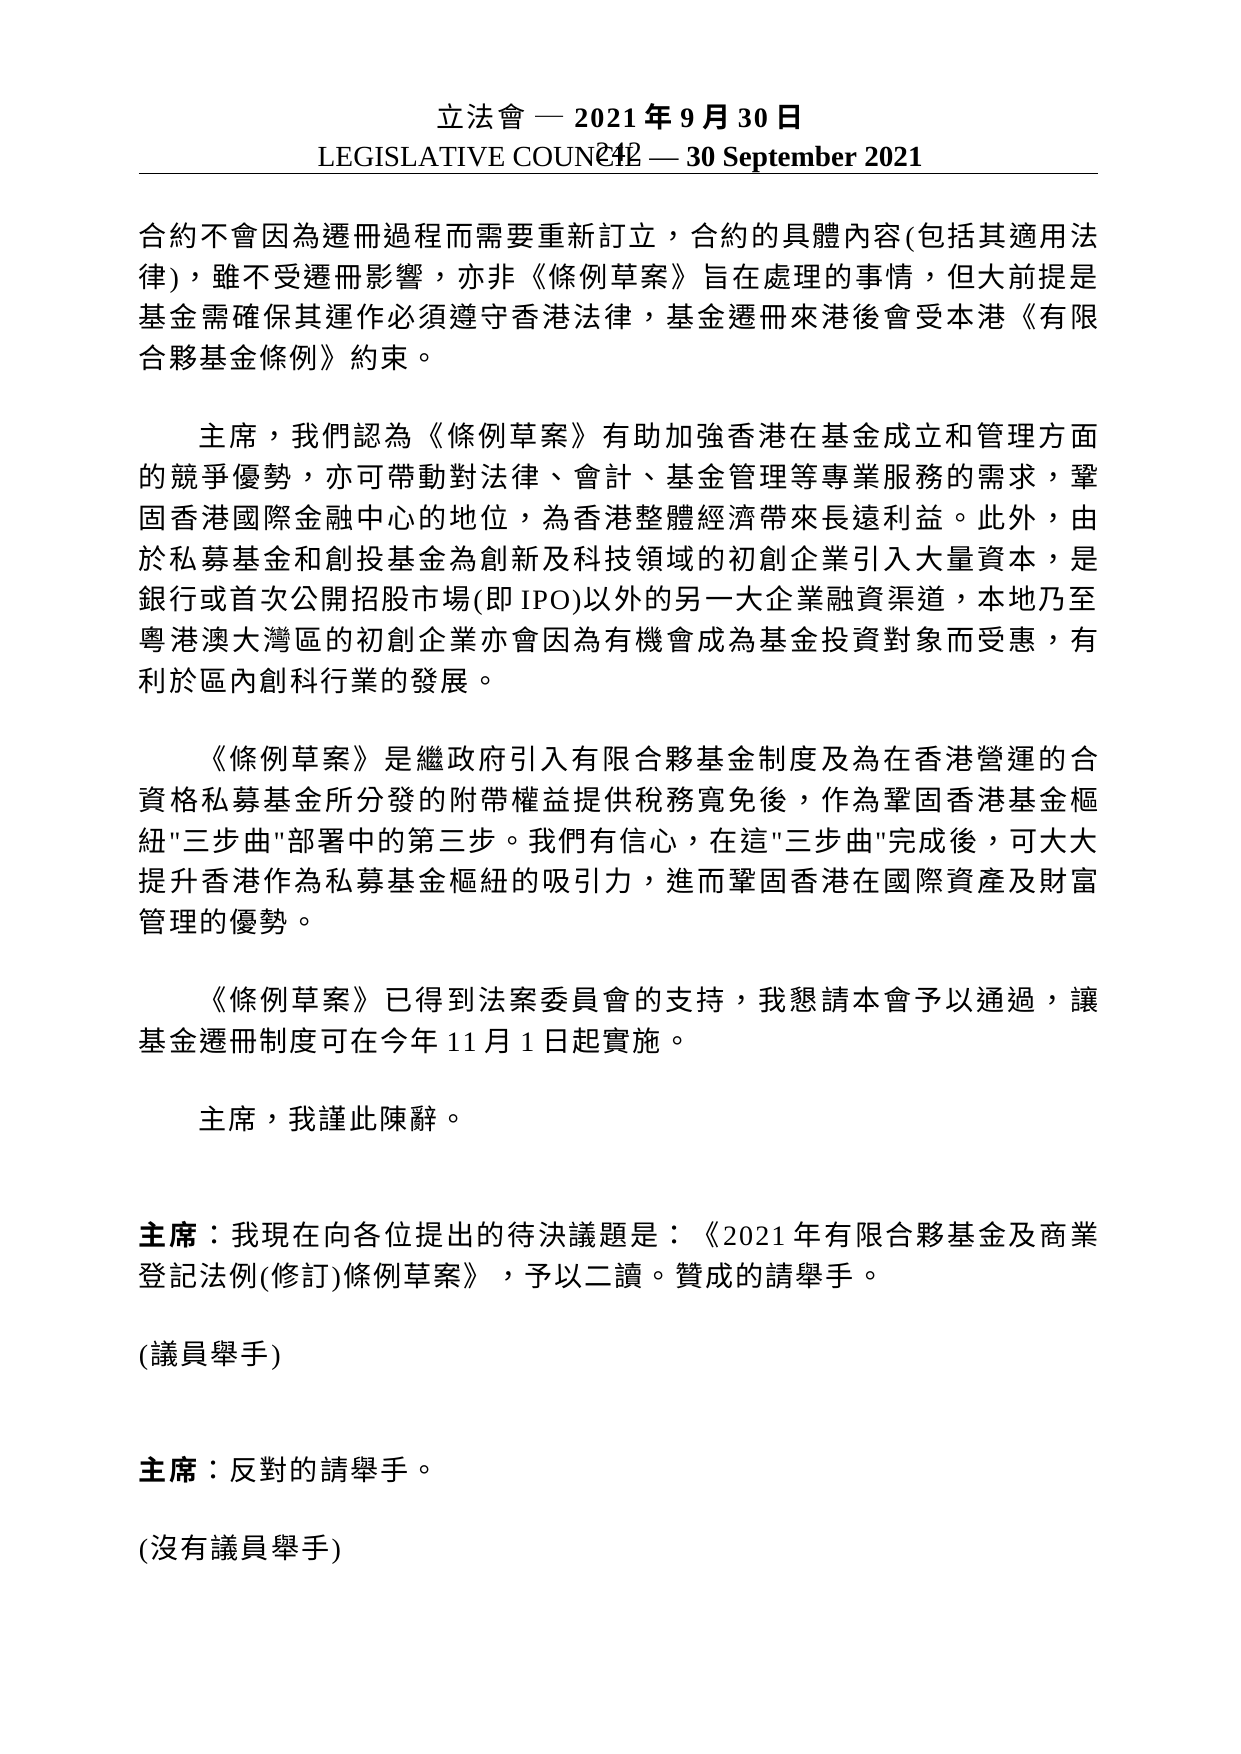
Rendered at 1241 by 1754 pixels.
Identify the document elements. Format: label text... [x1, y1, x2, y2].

text 主席：反對的請舉手。 [139, 1447, 1098, 1488]
text (議員舉手) [139, 1332, 1098, 1372]
text 《條例草案》已得到法案委員會的支持，我懇請本會予以通過，讓基金遷冊制度可在今年11月1日起實施。 [139, 978, 1098, 1059]
text 合約不會因為遷冊過程而需要重新訂立，合約的具體內容(包括其適用法律)，雖不受遷冊影響，亦非《條例草案》旨在處理的事情，但大前提是基金需確保其運作必須遵守香港法律，基金遷冊來港後會受本港《有限合夥基金條例》約束。 [139, 214, 1098, 377]
text (沒有議員舉手) [139, 1526, 1098, 1566]
text 主席，我謹此陳辭。 [139, 1097, 1098, 1138]
text 主席，我們認為《條例草案》有助加強香港在基金成立和管理方面的競爭優勢，亦可帶動對法律、會計、基金管理等專業服務的需求，鞏固香港國際金融中心的地位，為香港整體經濟帶來長遠利益。此外，由於私募基金和創投基金為創新及科技領域的初創企業引入大量資本，是銀行或首次公開招股市場(即IPO)以外的另一大企業融資渠道，本地乃至粵港澳大灣區的初創企業亦會因為有機會成為基金投資對象而受惠，有利於區內創科行業的發展。 [139, 414, 1098, 699]
text 《條例草案》是繼政府引入有限合夥基金制度及為在香港營運的合資格私募基金所分發的附帶權益提供稅務寬免後，作為鞏固香港基金樞紐"三步曲"部署中的第三步。我們有信心，在這"三步曲"完成後，可大大提升香港作為私募基金樞紐的吸引力，進而鞏固香港在國際資產及財富管理的優勢。 [139, 737, 1098, 941]
text 主席：我現在向各位提出的待決議題是：《2021年有限合夥基金及商業登記法例(修訂)條例草案》，予以二讀。贊成的請舉手。 [139, 1213, 1098, 1294]
